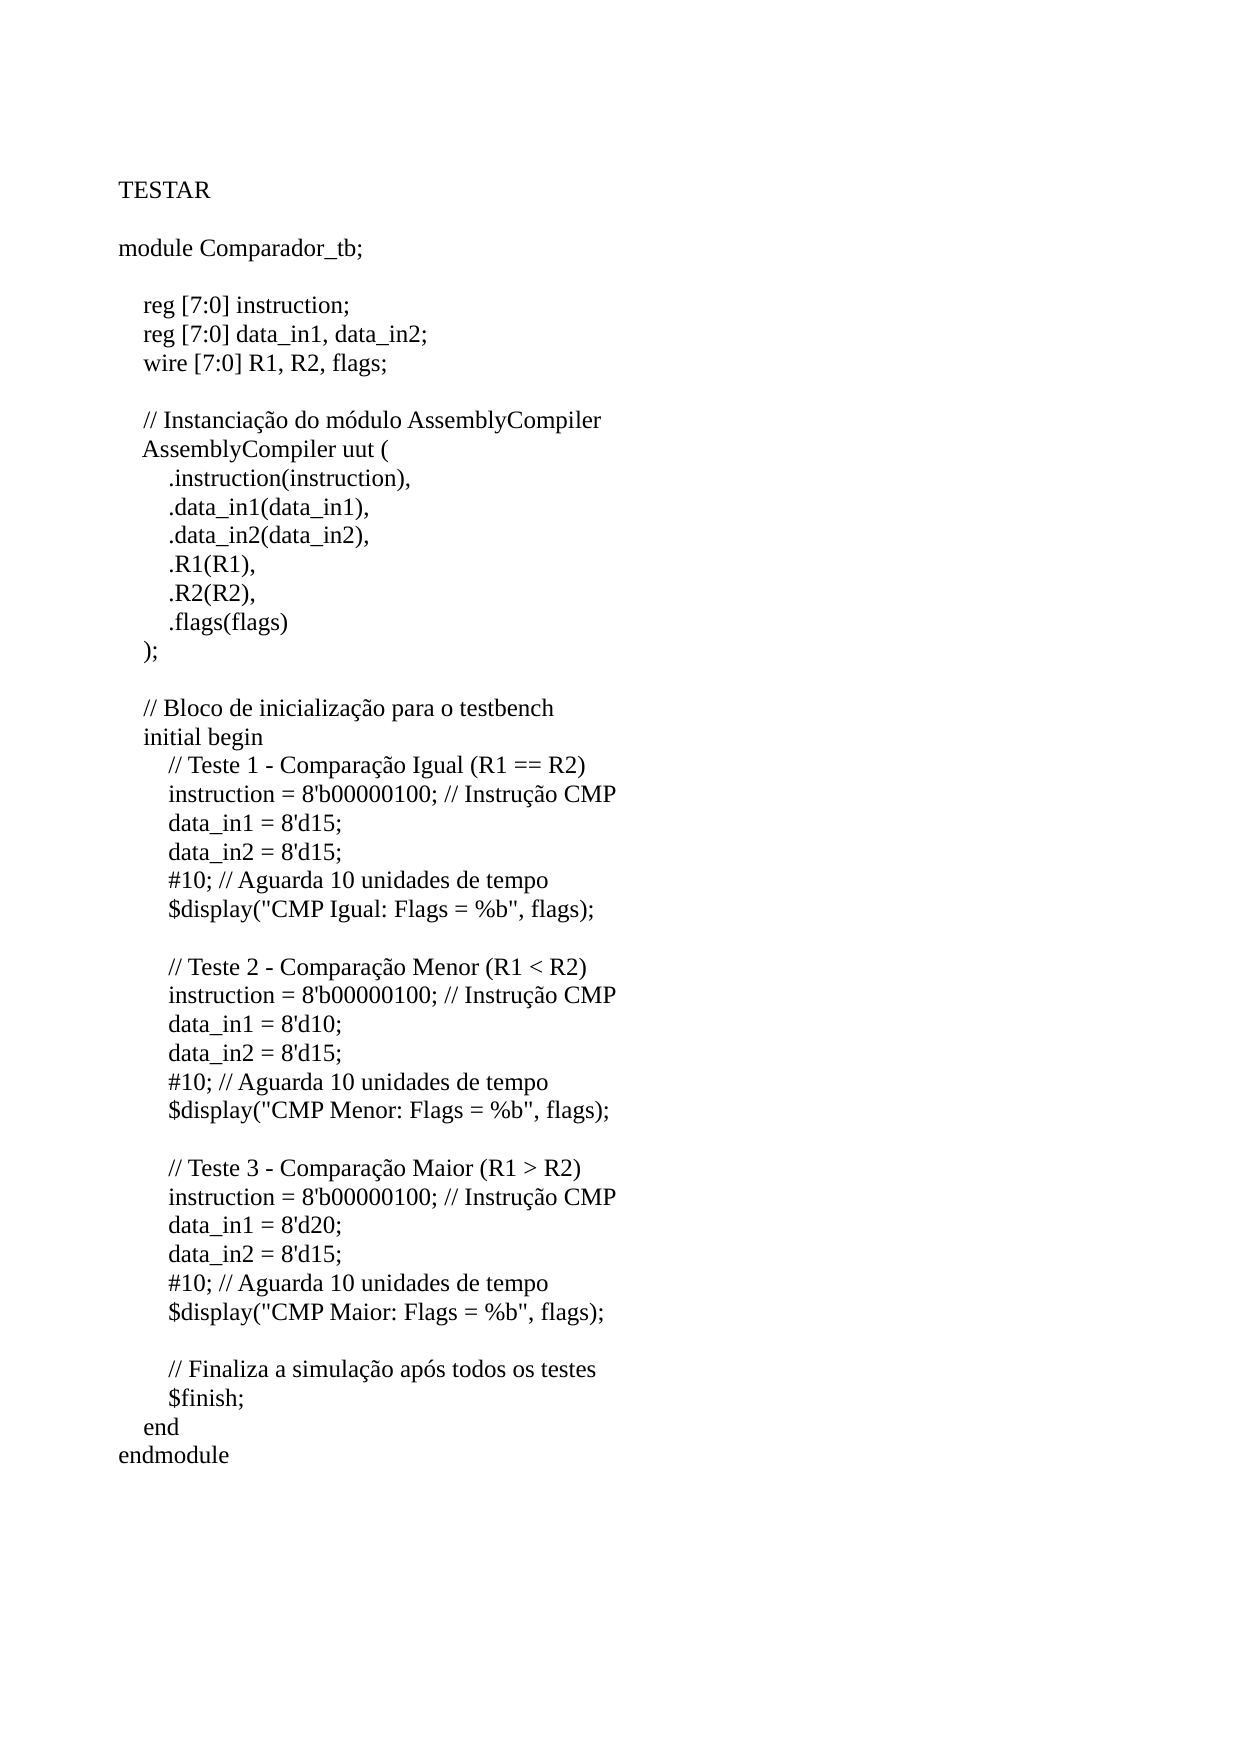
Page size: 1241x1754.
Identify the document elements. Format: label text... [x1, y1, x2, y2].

text #10; // Aguarda 10 unidades de tempo [118, 1067, 1122, 1096]
text // Bloco de inicialização para o testbench [118, 693, 1122, 722]
text end [118, 1412, 1122, 1441]
text .R2(R2), [118, 578, 1122, 607]
text .data_in2(data_in2), [118, 521, 1122, 549]
text AssemblyCompiler uut ( [118, 434, 1122, 463]
text $display("CMP Igual: Flags = %b", flags); [118, 894, 1122, 923]
text $finish; [118, 1383, 1122, 1412]
text // Teste 3 - Comparação Maior (R1 > R2) [118, 1153, 1122, 1182]
text // Finaliza a simulação após todos os testes [118, 1354, 1122, 1383]
text instruction = 8'b00000100; // Instrução CMP [118, 779, 1122, 808]
text module Comparador_tb; [118, 233, 1122, 262]
text instruction = 8'b00000100; // Instrução CMP [118, 981, 1122, 1009]
text // Teste 1 - Comparação Igual (R1 == R2) [118, 751, 1122, 779]
text .R1(R1), [118, 549, 1122, 578]
text data_in1 = 8'd15; [118, 808, 1122, 837]
text $display("CMP Menor: Flags = %b", flags); [118, 1096, 1122, 1124]
text $display("CMP Maior: Flags = %b", flags); [118, 1297, 1122, 1326]
text instruction = 8'b00000100; // Instrução CMP [118, 1182, 1122, 1211]
text #10; // Aguarda 10 unidades de tempo [118, 1268, 1122, 1297]
text TESTAR [118, 176, 1122, 204]
text data_in2 = 8'd15; [118, 837, 1122, 866]
text initial begin [118, 722, 1122, 751]
text reg [7:0] data_in1, data_in2; [118, 319, 1122, 348]
text data_in1 = 8'd10; [118, 1009, 1122, 1038]
text data_in2 = 8'd15; [118, 1239, 1122, 1268]
text reg [7:0] instruction; [118, 291, 1122, 319]
text data_in1 = 8'd20; [118, 1211, 1122, 1239]
text // Instanciação do módulo AssemblyCompiler [118, 406, 1122, 434]
text .instruction(instruction), [118, 463, 1122, 492]
text endmodule [118, 1441, 1122, 1469]
text // Teste 2 - Comparação Menor (R1 < R2) [118, 952, 1122, 981]
text #10; // Aguarda 10 unidades de tempo [118, 866, 1122, 894]
text wire [7:0] R1, R2, flags; [118, 348, 1122, 377]
text .data_in1(data_in1), [118, 492, 1122, 521]
text data_in2 = 8'd15; [118, 1038, 1122, 1067]
text .flags(flags) [118, 607, 1122, 636]
text ); [118, 636, 1122, 664]
